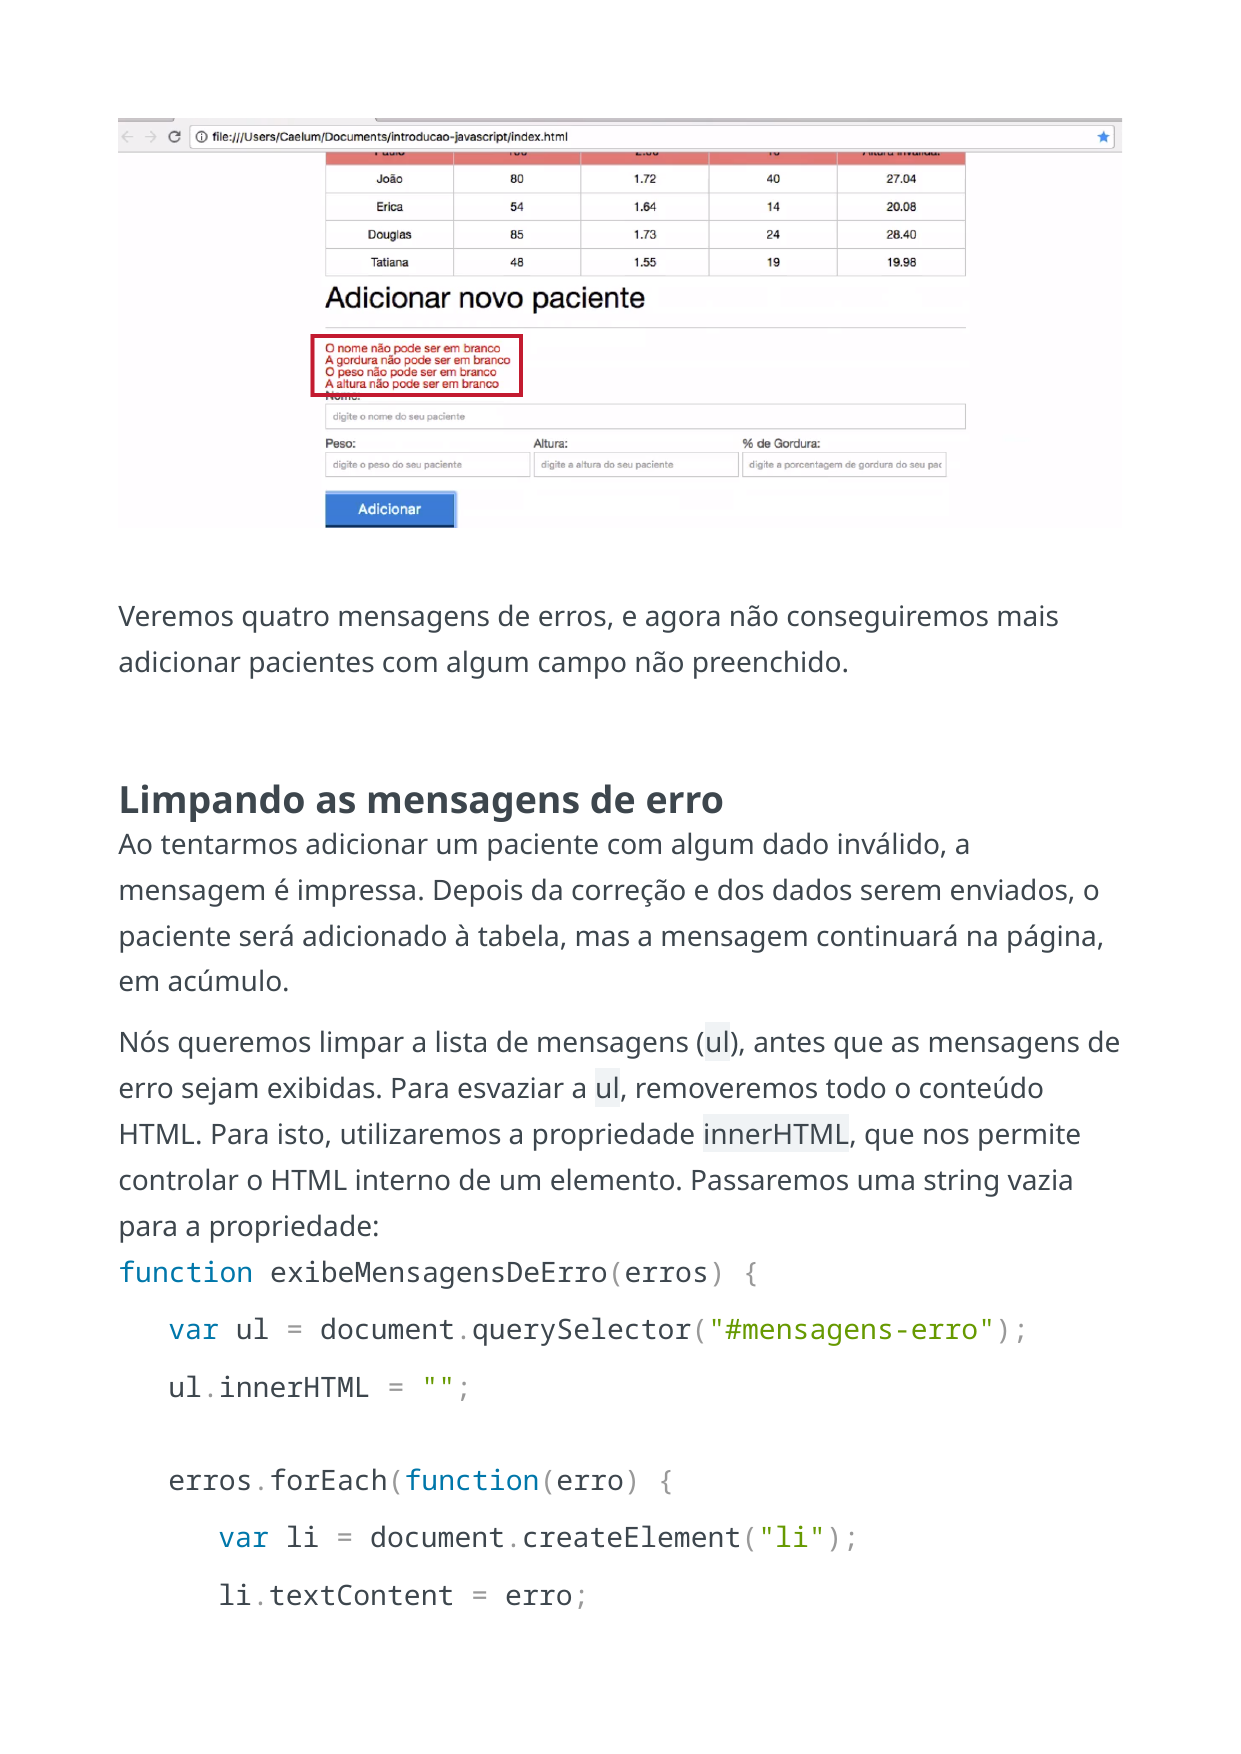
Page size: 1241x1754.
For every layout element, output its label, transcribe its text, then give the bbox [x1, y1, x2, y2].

subtitle Limpando as mensagens de erro [118, 773, 1122, 824]
text erros.forEach(function(erro) { [118, 1460, 1122, 1498]
text function exibeMensagensDeErro(erros) { [118, 1252, 1122, 1290]
text Veremos quatro mensagens de erros, e agora não conseguiremos mais adicionar pacientes com algum campo não preenchido. [118, 596, 1122, 680]
text var ul = document.querySelector("#mensagens-erro"); [118, 1309, 1122, 1348]
text Ao tentarmos adicionar um paciente com algum dado inválido, a mensagem é impressa. Depois da correção e dos dados serem enviados, o paciente será adicionado à tabela, mas a mensagem continuará na página, em acúmulo. [118, 824, 1122, 1000]
text var li = document.createElement("li"); [118, 1517, 1122, 1556]
text ul.innerHTML = ""; [118, 1367, 1122, 1405]
text Nós queremos limpar a lista de mensagens (ul), antes que as mensagens de erro sejam exibidas. Para esvaziar a ul, removeremos todo o conteúdo HTML. Para isto, utilizaremos a propriedade innerHTML, que nos permite controlar o HTML interno de um elemento. Passaremos uma string vazia para a propriedade: [118, 1022, 1122, 1244]
picture [118, 118, 1123, 528]
text li.textContent = erro; [118, 1575, 1122, 1613]
